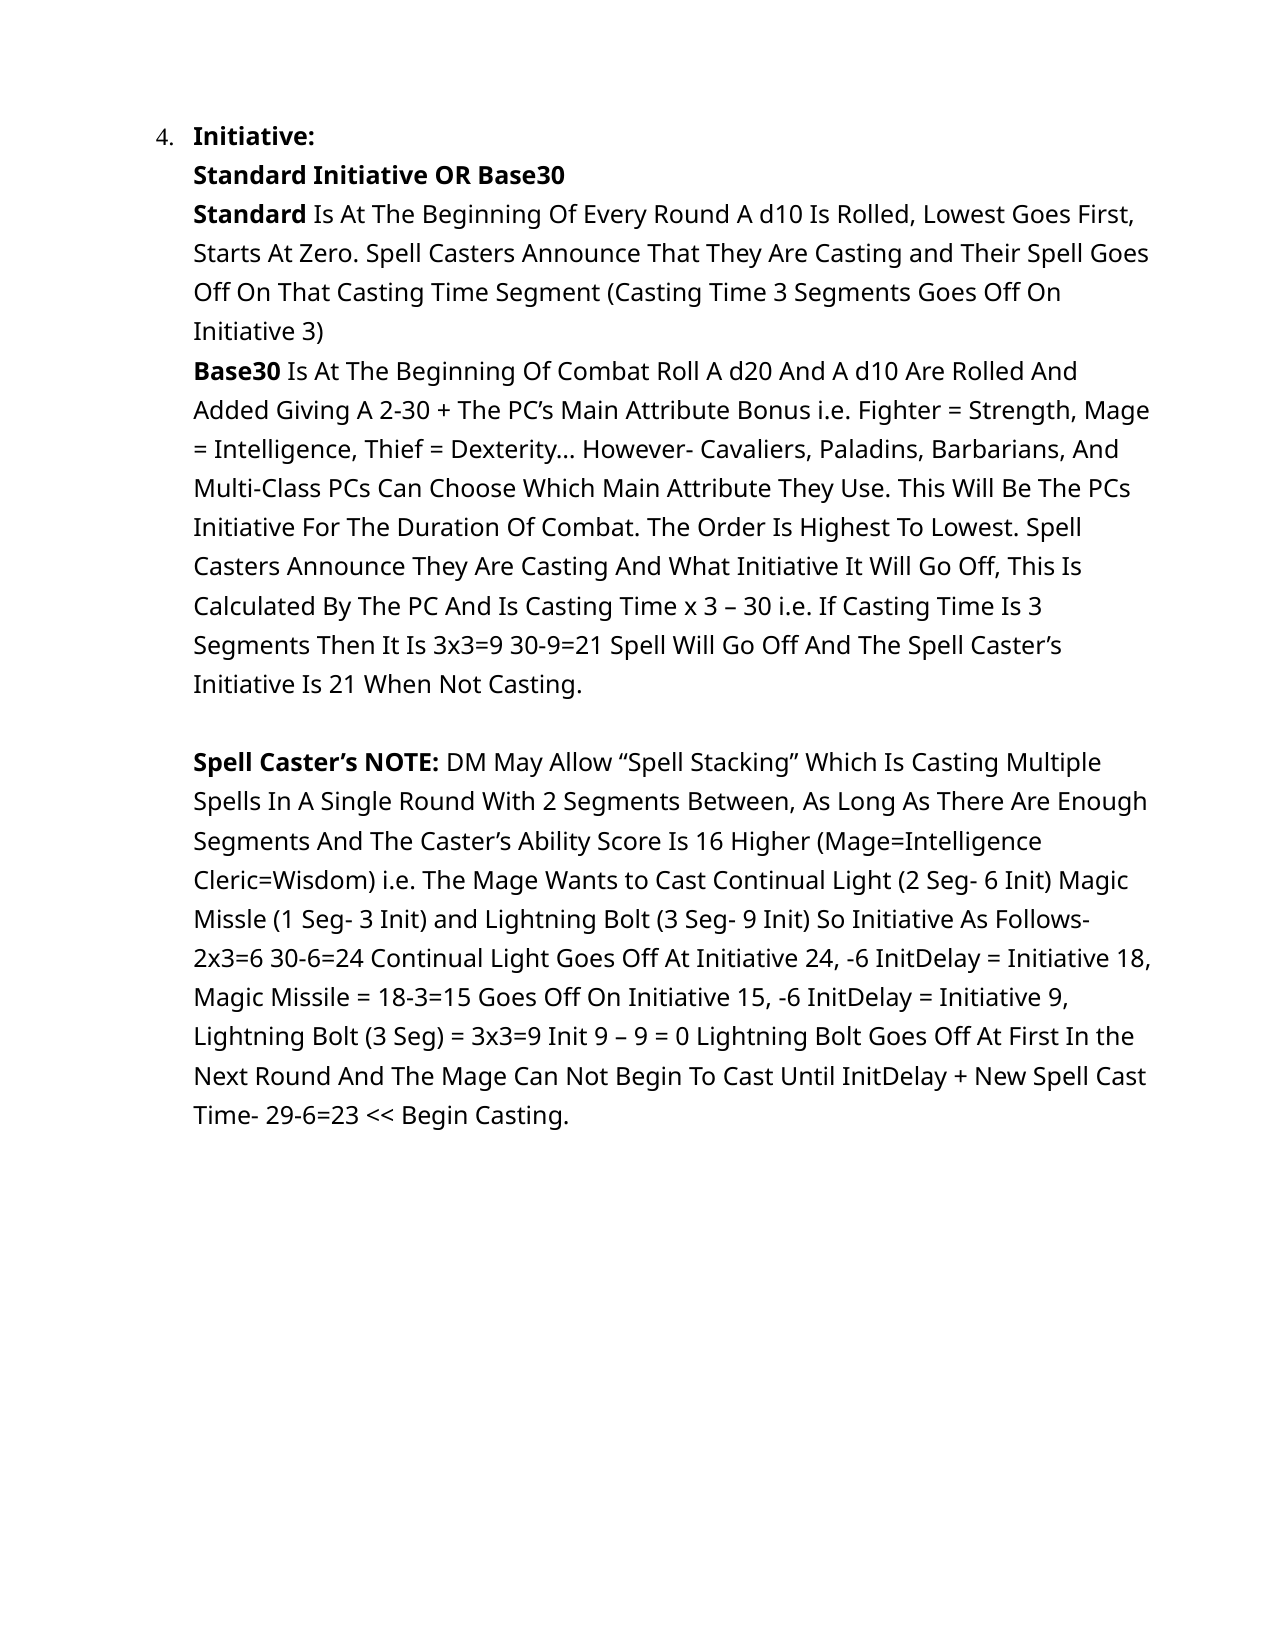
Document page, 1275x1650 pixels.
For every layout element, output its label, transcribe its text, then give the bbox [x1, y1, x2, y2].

list Initiative: Standard Initiative OR Base30 Standard Is At The Beginning Of Every Round A d10 Is Rolled, Lowest Goes First, Starts At Zero. Spell Casters Announce That They Are Casting and Their Spell Goes Off On That Casting Time Segment (Casting Time 3 Segments Goes Off On Initiative 3) Base30 Is At The Beginning Of Combat Roll A d20 And A d10 Are Rolled And Added Giving A 2-30 + The PC’s Main Attribute Bonus i.e. Fighter = Strength, Mage = Intelligence, Thief = Dexterity… However- Cavaliers, Paladins, Barbarians, And Multi-Class PCs Can Choose Which Main Attribute They Use. This Will Be The PCs Initiative For The Duration Of Combat. The Order Is Highest To Lowest. Spell Casters Announce They Are Casting And What Initiative It Will Go Off, This Is Calculated By The PC And Is Casting Time x 3 – 30 i.e. If Casting Time Is 3 Segments Then It Is 3x3=9 30-9=21 Spell Will Go Off And The Spell Caster’s Initiative Is 21 When Not Casting. Spell Caster’s NOTE: DM May Allow “Spell Stacking” Which Is Casting Multiple Spells In A Single Round With 2 Segments Between, As Long As There Are Enough Segments And The Caster’s Ability Score Is 16 Higher (Mage=Intelligence Cleric=Wisdom) i.e. The Mage Wants to Cast Continual Light (2 Seg- 6 Init) Magic Missle (1 Seg- 3 Init) and Lightning Bolt (3 Seg- 9 Init) So Initiative As Follows- 2x3=6 30-6=24 Continual Light Goes Off At Initiative 24, -6 InitDelay = Initiative 18, Magic Missile = 18-3=15 Goes Off On Initiative 15, -6 InitDelay = Initiative 9, Lightning Bolt (3 Seg) = 3x3=9 Init 9 – 9 = 0 Lightning Bolt Goes Off At First In the Next Round And The Mage Can Not Begin To Cast Until InitDelay + New Spell Cast Time- 29-6=23 << Begin Casting. [156, 118, 1157, 1131]
